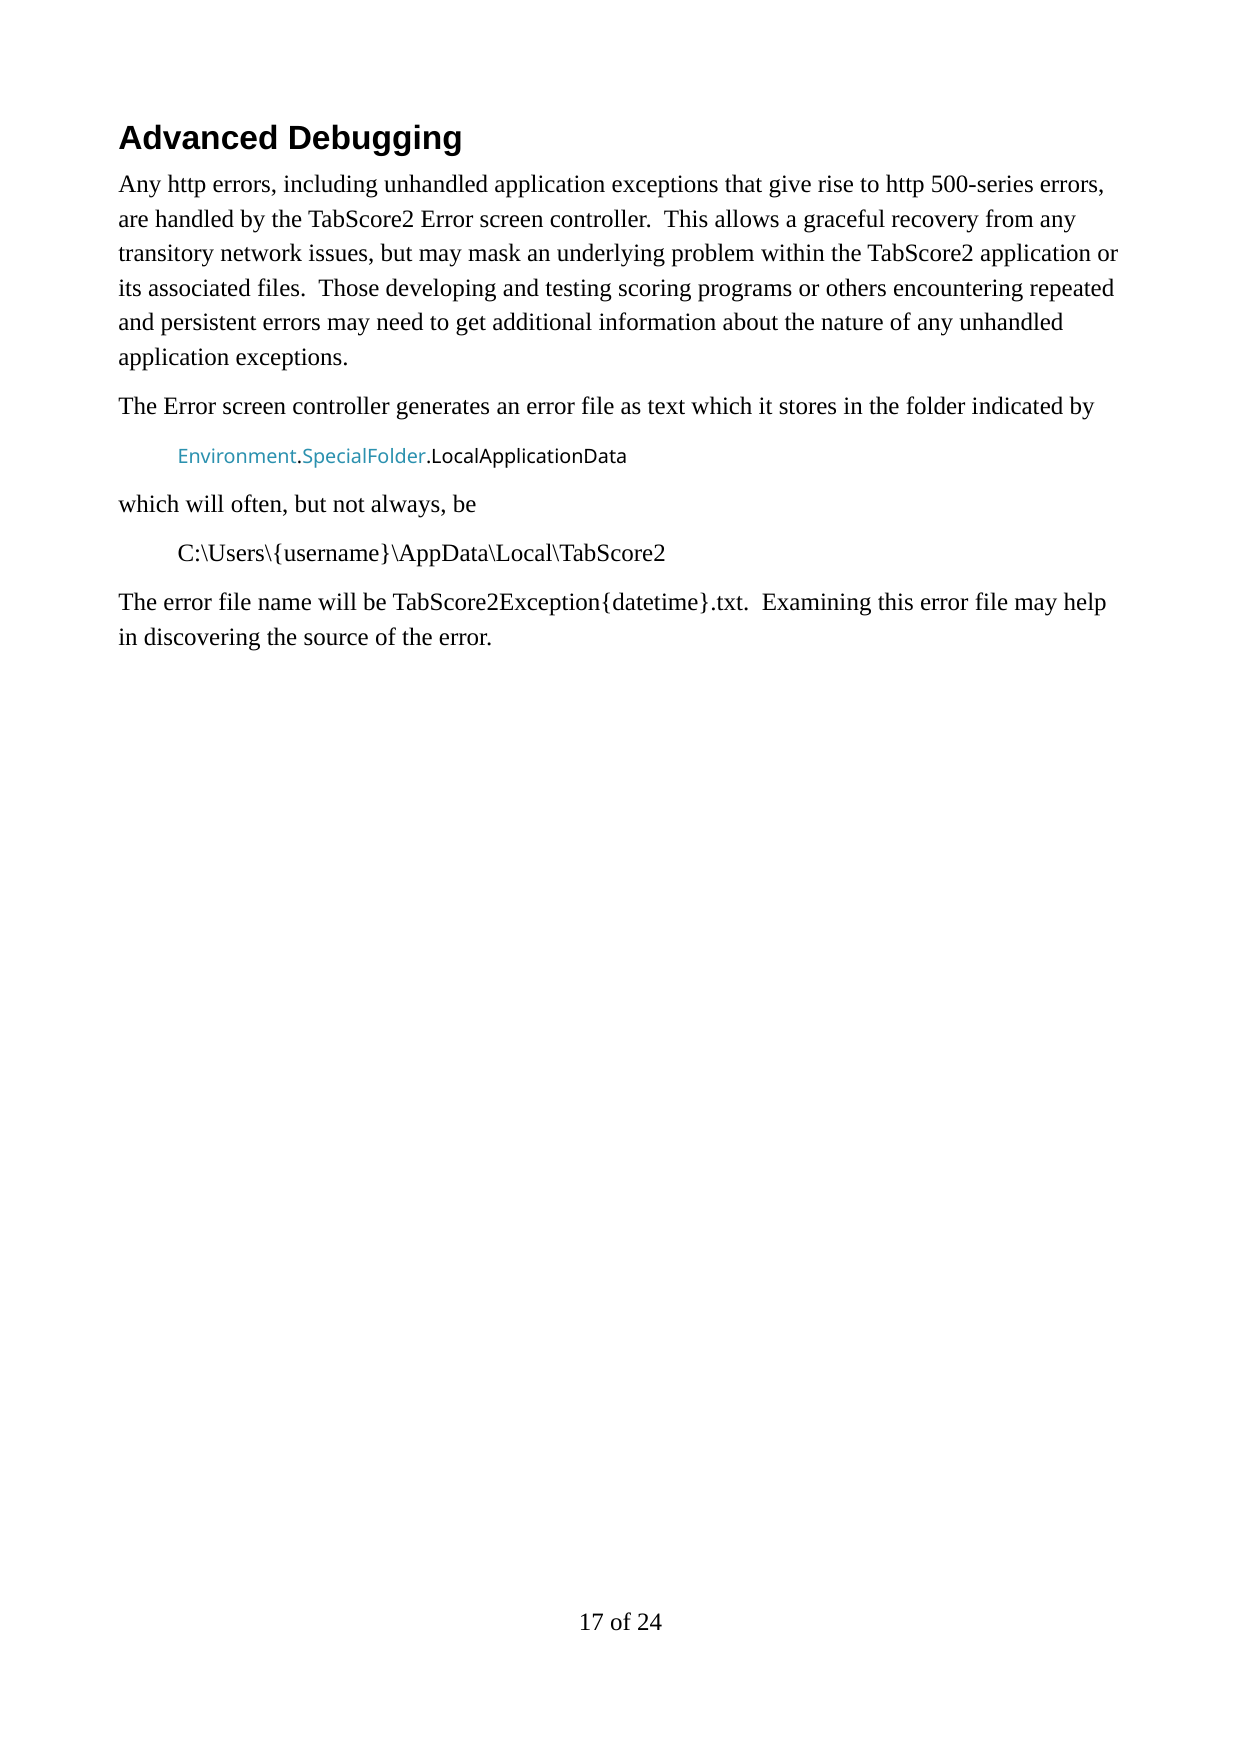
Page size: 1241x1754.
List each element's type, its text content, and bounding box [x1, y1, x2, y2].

text which will often, but not always, be [118, 489, 1122, 518]
text The error file name will be TabScore2Exception{datetime}.txt. Examining this error file may help in discovering the source of the error. [118, 587, 1122, 651]
text Any http errors, including unhandled application exceptions that give rise to http 500-series errors, are handled by the TabScore2 Error screen controller. This allows a graceful recovery from any transitory network issues, but may mask an underlying problem within the TabScore2 application or its associated files. Those developing and testing scoring programs or others encountering repeated and persistent errors may need to get additional information about the nature of any unhandled application exceptions. [118, 169, 1122, 370]
text The Error screen controller generates an error file as text which it stores in the folder indicated by [118, 391, 1122, 419]
text C:\Users\{username}\AppData\Local\TabScore2 [118, 538, 1122, 567]
text Environment.SpecialFolder.LocalApplicationData [118, 440, 1122, 469]
subtitle Advanced Debugging [118, 118, 1122, 157]
